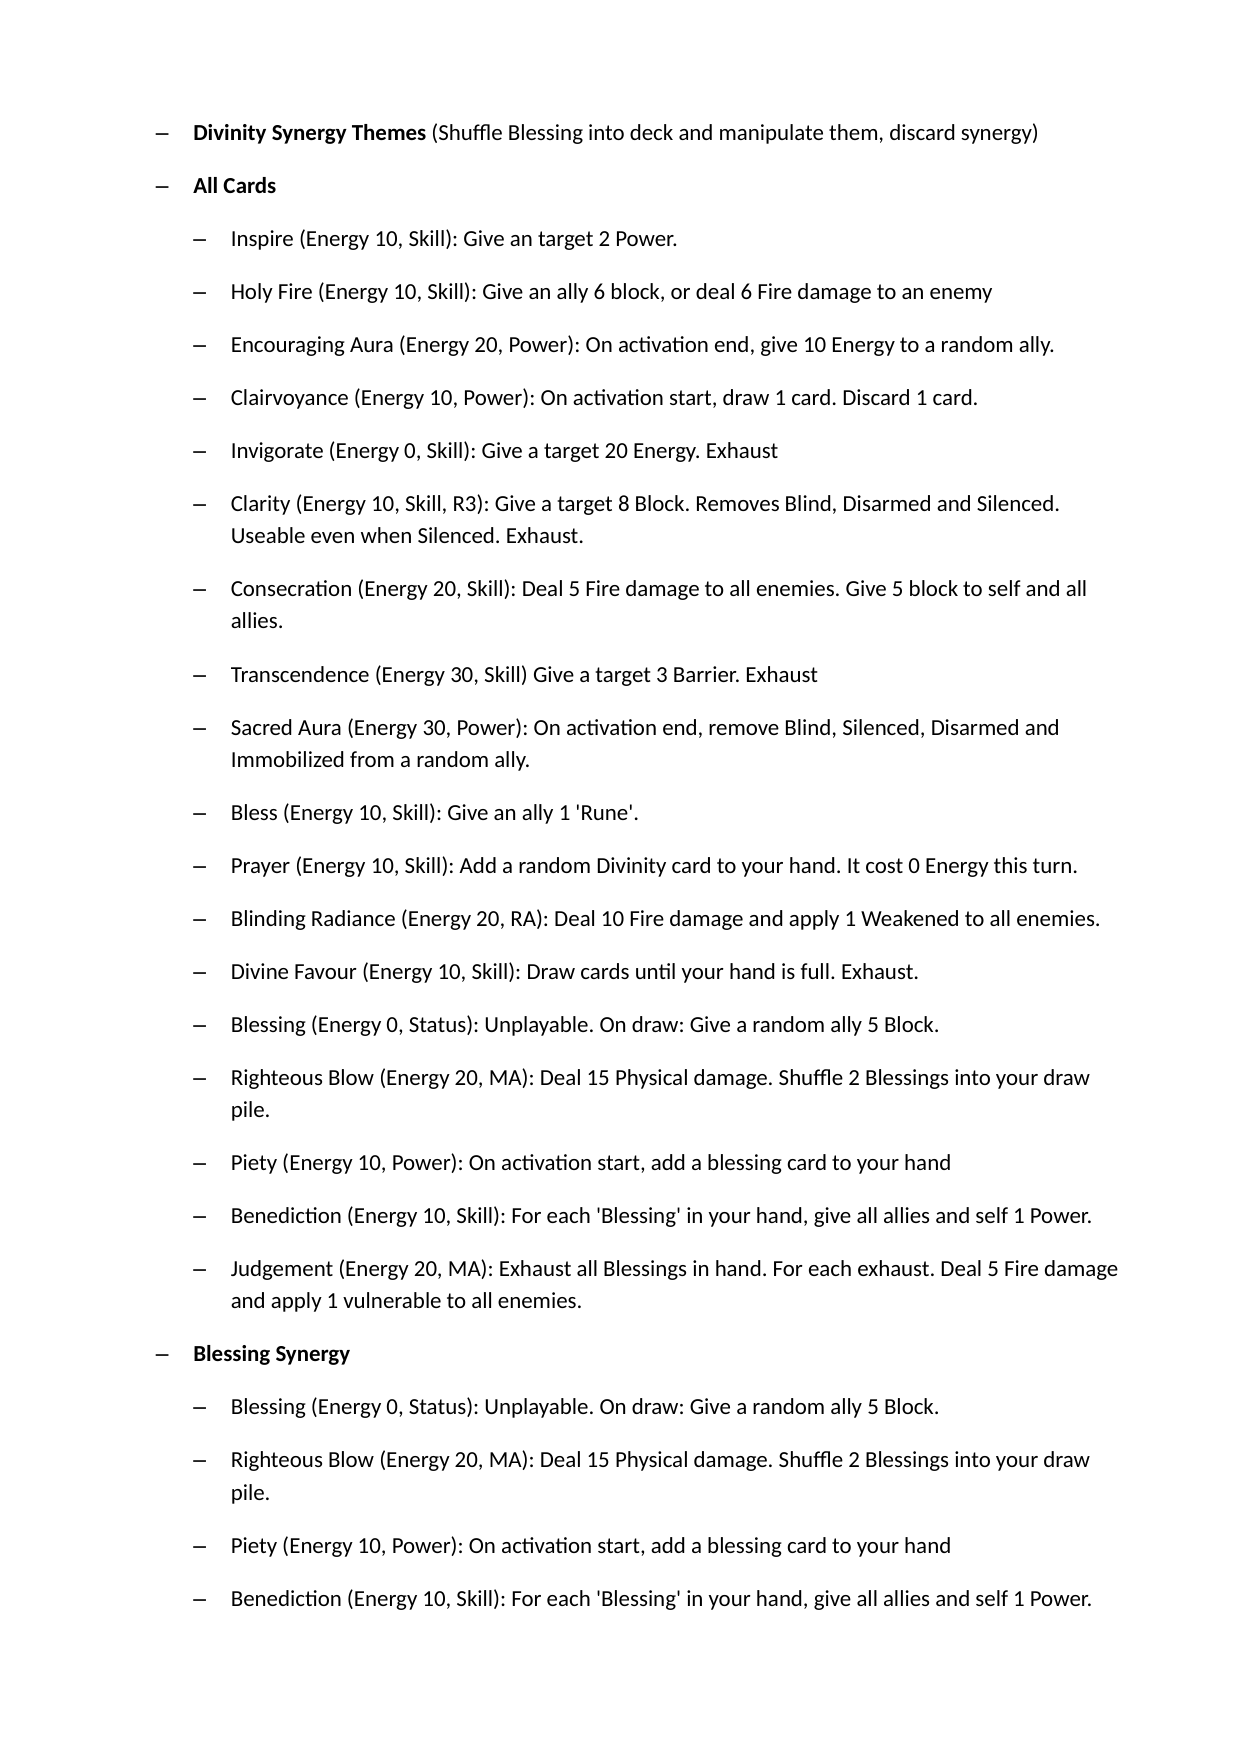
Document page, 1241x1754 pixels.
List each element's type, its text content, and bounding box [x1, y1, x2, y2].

list Blessing (Energy 0, Status): Unplayable. On draw: Give a random ally 5 Block. [193, 1010, 1122, 1038]
list Bless (Energy 10, Skill): Give an ally 1 'Rune'. [193, 798, 1122, 826]
list Righteous Blow (Energy 20, MA): Deal 15 Physical damage. Shuffle 2 Blessings into your draw pile. [193, 1063, 1122, 1123]
list Transcendence (Energy 30, Skill) Give a target 3 Barrier. Exhaust [193, 660, 1122, 688]
list Benediction (Energy 10, Skill): For each 'Blessing' in your hand, give all allies and self 1 Power. [193, 1584, 1122, 1612]
list Holy Fire (Energy 10, Skill): Give an ally 6 block, or deal 6 Fire damage to an enemy [193, 277, 1122, 305]
list Clairvoyance (Energy 10, Power): On activation start, draw 1 card. Discard 1 card. [193, 383, 1122, 411]
list Righteous Blow (Energy 20, MA): Deal 15 Physical damage. Shuffle 2 Blessings into your draw pile. [193, 1446, 1122, 1506]
list Inspire (Energy 10, Skill): Give an target 2 Power. [193, 224, 1122, 252]
list Blessing Synergy [156, 1339, 1122, 1367]
list Clarity (Energy 10, Skill, R3): Give a target 8 Block. Removes Blind, Disarmed and Silenced. Useable even when Silenced. Exhaust. [193, 489, 1122, 549]
list Divine Favour (Energy 10, Skill): Draw cards until your hand is full. Exhaust. [193, 957, 1122, 985]
list Prayer (Energy 10, Skill): Add a random Divinity card to your hand. It cost 0 Energy this turn. [193, 851, 1122, 879]
list Piety (Energy 10, Power): On activation start, add a blessing card to your hand [193, 1531, 1122, 1559]
list Invigorate (Energy 0, Skill): Give a target 20 Energy. Exhaust [193, 436, 1122, 464]
list Encouraging Aura (Energy 20, Power): On activation end, give 10 Energy to a random ally. [193, 330, 1122, 358]
list Judgement (Energy 20, MA): Exhaust all Blessings in hand. For each exhaust. Deal 5 Fire damage and apply 1 vulnerable to all enemies. [193, 1254, 1122, 1314]
list Benediction (Energy 10, Skill): For each 'Blessing' in your hand, give all allies and self 1 Power. [193, 1201, 1122, 1229]
list Blessing (Energy 0, Status): Unplayable. On draw: Give a random ally 5 Block. [193, 1392, 1122, 1421]
list Sacred Aura (Energy 30, Power): On activation end, remove Blind, Silenced, Disarmed and Immobilized from a random ally. [193, 713, 1122, 773]
list Piety (Energy 10, Power): On activation start, add a blessing card to your hand [193, 1148, 1122, 1176]
list Consecration (Energy 20, Skill): Deal 5 Fire damage to all enemies. Give 5 block to self and all allies. [193, 574, 1122, 635]
list Blinding Radiance (Energy 20, RA): Deal 10 Fire damage and apply 1 Weakened to all enemies. [193, 904, 1122, 932]
list All Cards [156, 171, 1122, 199]
list Divinity Synergy Themes (Shuffle Blessing into deck and manipulate them, discard synergy) [156, 118, 1122, 146]
